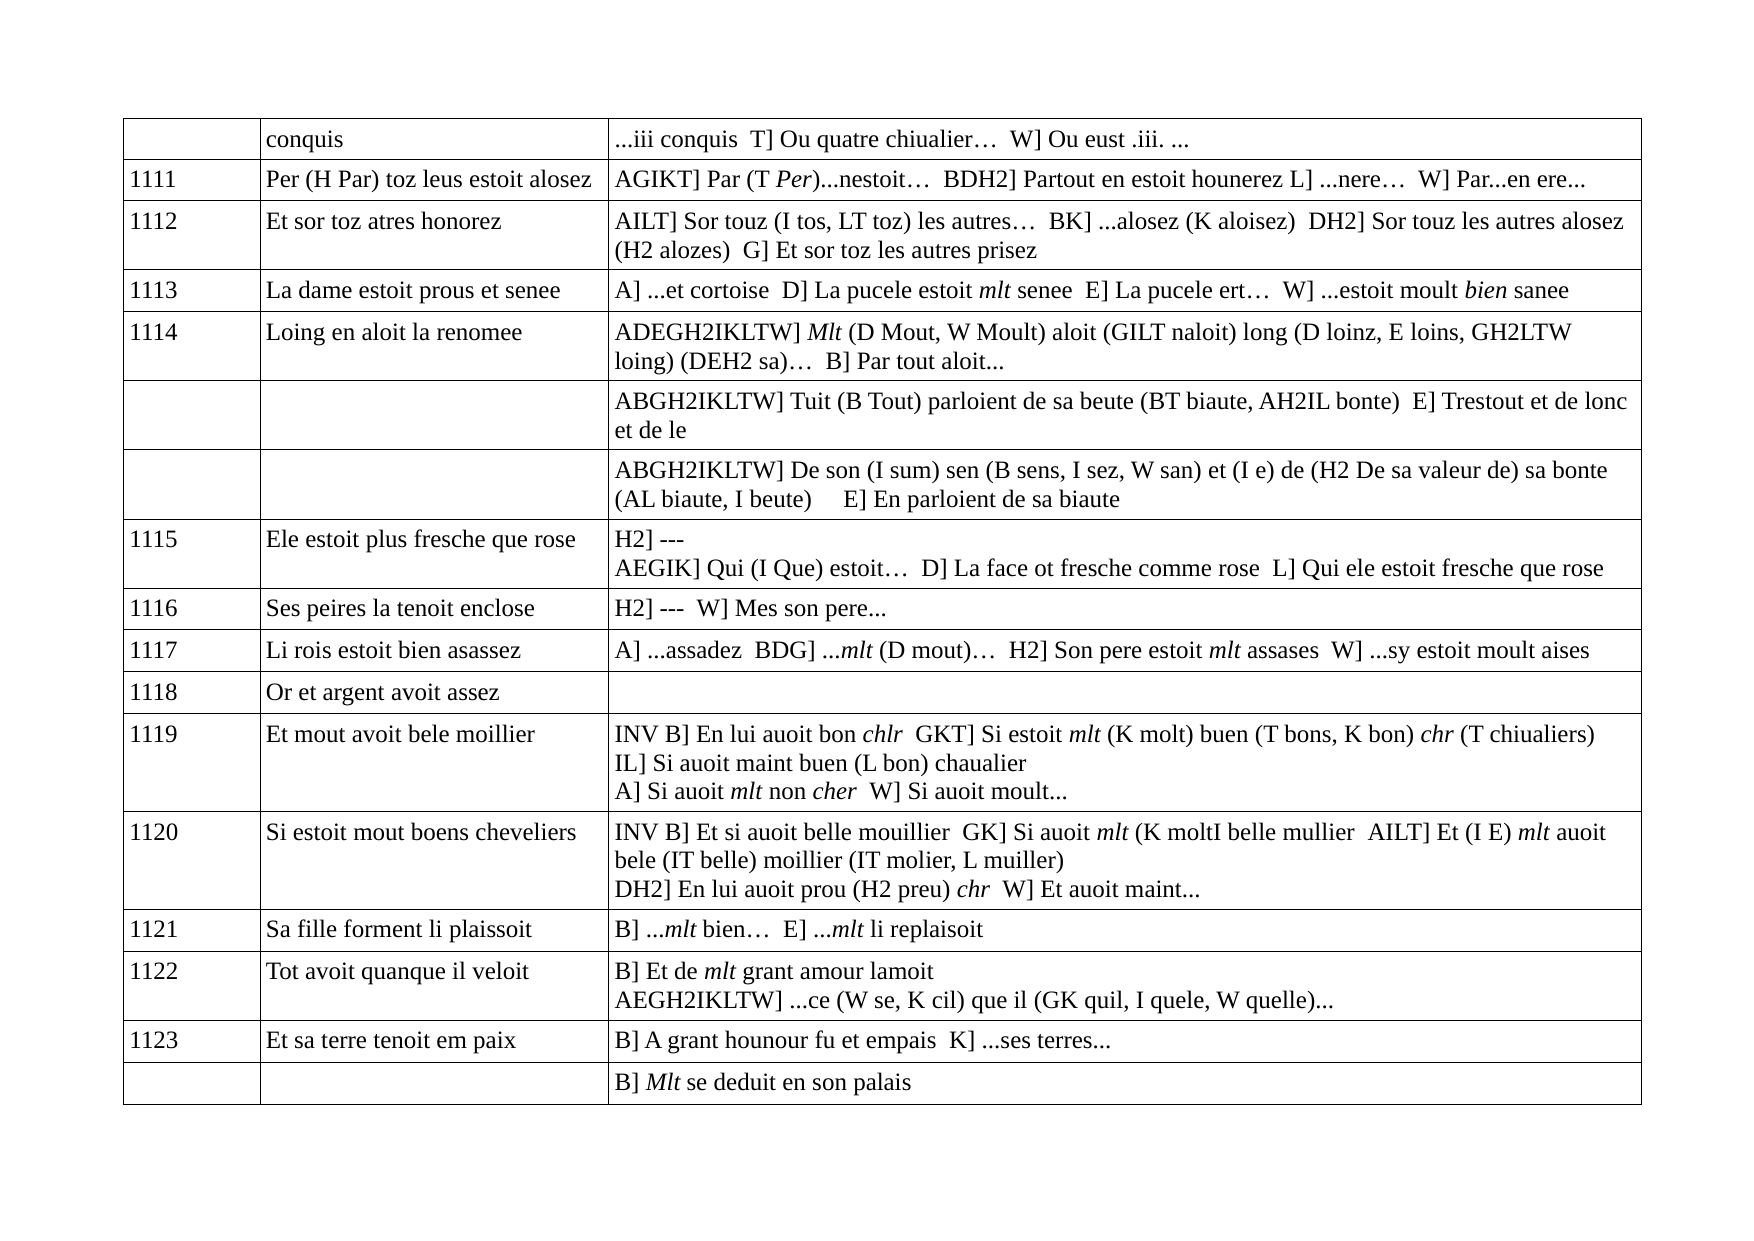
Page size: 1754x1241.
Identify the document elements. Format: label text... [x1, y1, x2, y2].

table_cell AILT] Sor touz (I tos, LT toz) les autres… BK] ...alosez (K aloisez) DH2] Sor touz les autres alosez (H2 alozes) G] Et sor toz les autres prisez [609, 201, 1641, 269]
table_cell 1114 [124, 312, 260, 380]
table_cell B] Mlt se deduit en son palais [609, 1063, 1641, 1103]
table_cell [124, 450, 260, 518]
table_cell Or et argent avoit assez [261, 672, 608, 713]
table_cell H2] --- W] Mes son pere... [609, 589, 1641, 629]
table_cell Si estoit mout boens cheveliers [261, 812, 608, 909]
table_cell Et sor toz atres honorez [261, 201, 608, 269]
table_cell 1121 [124, 910, 260, 951]
table_cell [261, 381, 608, 449]
table_cell [261, 1063, 608, 1103]
table_cell Et sa terre tenoit em paix [261, 1021, 608, 1062]
table_cell ...iii conquis T] Ou quatre chiualier… W] Ou eust .iii. ... [609, 119, 1641, 158]
table_cell 1120 [124, 812, 260, 909]
table_cell H2] --- AEGIK] Qui (I Que) estoit… D] La face ot fresche comme rose L] Qui ele estoit fresche que rose [609, 520, 1641, 587]
table_cell ABGH2IKLTW] Tuit (B Tout) parloient de sa beute (BT biaute, AH2IL bonte) E] Trestout et de lonc et de le [609, 381, 1641, 449]
table_cell INV B] Et si auoit belle mouillier GK] Si auoit mlt (K moltI belle mullier AILT] Et (I E) mlt auoit bele (IT belle) moillier (IT molier, L muiller) DH2] En lui auoit prou (H2 preu) chr W] Et auoit maint... [609, 812, 1641, 909]
table_cell La dame estoit prous et senee [261, 270, 608, 311]
table_cell [609, 672, 1641, 713]
table_cell A] ...et cortoise D] La pucele estoit mlt senee E] La pucele ert… W] ...estoit moult bien sanee [609, 270, 1641, 311]
table_cell 1111 [124, 160, 260, 200]
table_cell [261, 450, 608, 518]
table_cell 1116 [124, 589, 260, 629]
table_cell 1117 [124, 630, 260, 671]
table_cell Et mout avoit bele moillier [261, 714, 608, 811]
table_cell ADEGH2IKLTW] Mlt (D Mout, W Moult) aloit (GILT naloit) long (D loinz, E loins, GH2LTW loing) (DEH2 sa)… B] Par tout aloit... [609, 312, 1641, 380]
table_cell Loing en aloit la renomee [261, 312, 608, 380]
table_cell [124, 381, 260, 449]
table_cell Li rois estoit bien asassez [261, 630, 608, 671]
table_cell Per (H Par) toz leus estoit alosez [261, 160, 608, 200]
table_cell Sa fille forment li plaissoit [261, 910, 608, 951]
table_cell Tot avoit quanque il veloit [261, 952, 608, 1020]
table_cell ABGH2IKLTW] De son (I sum) sen (B sens, I sez, W san) et (I e) de (H2 De sa valeur de) sa bonte (AL biaute, I beute) E] En parloient de sa biaute [609, 450, 1641, 518]
table_cell 1113 [124, 270, 260, 311]
table_cell [124, 1063, 260, 1103]
table_cell 1115 [124, 520, 260, 587]
table_cell 1112 [124, 201, 260, 269]
table_cell AGIKT] Par (T Per)...nestoit… BDH2] Partout en estoit hounerez L] ...nere… W] Par...en ere... [609, 160, 1641, 200]
table_cell INV B] En lui auoit bon chlr GKT] Si estoit mlt (K molt) buen (T bons, K bon) chr (T chiualiers) IL] Si auoit maint buen (L bon) chaualier A] Si auoit mlt non cher W] Si auoit moult... [609, 714, 1641, 811]
table_cell B] Et de mlt grant amour lamoit AEGH2IKLTW] ...ce (W se, K cil) que il (GK quil, I quele, W quelle)... [609, 952, 1641, 1020]
table_cell B] A grant hounour fu et empais K] ...ses terres... [609, 1021, 1641, 1062]
table_cell B] ...mlt bien… E] ...mlt li replaisoit [609, 910, 1641, 951]
table_cell [124, 119, 260, 158]
table_cell 1123 [124, 1021, 260, 1062]
table_cell conquis [261, 119, 608, 158]
table_cell 1118 [124, 672, 260, 713]
table_cell A] ...assadez BDG] ...mlt (D mout)… H2] Son pere estoit mlt assases W] ...sy estoit moult aises [609, 630, 1641, 671]
table_cell 1119 [124, 714, 260, 811]
table_cell 1122 [124, 952, 260, 1020]
table_cell Ele estoit plus fresche que rose [261, 520, 608, 587]
table_cell Ses peires la tenoit enclose [261, 589, 608, 629]
